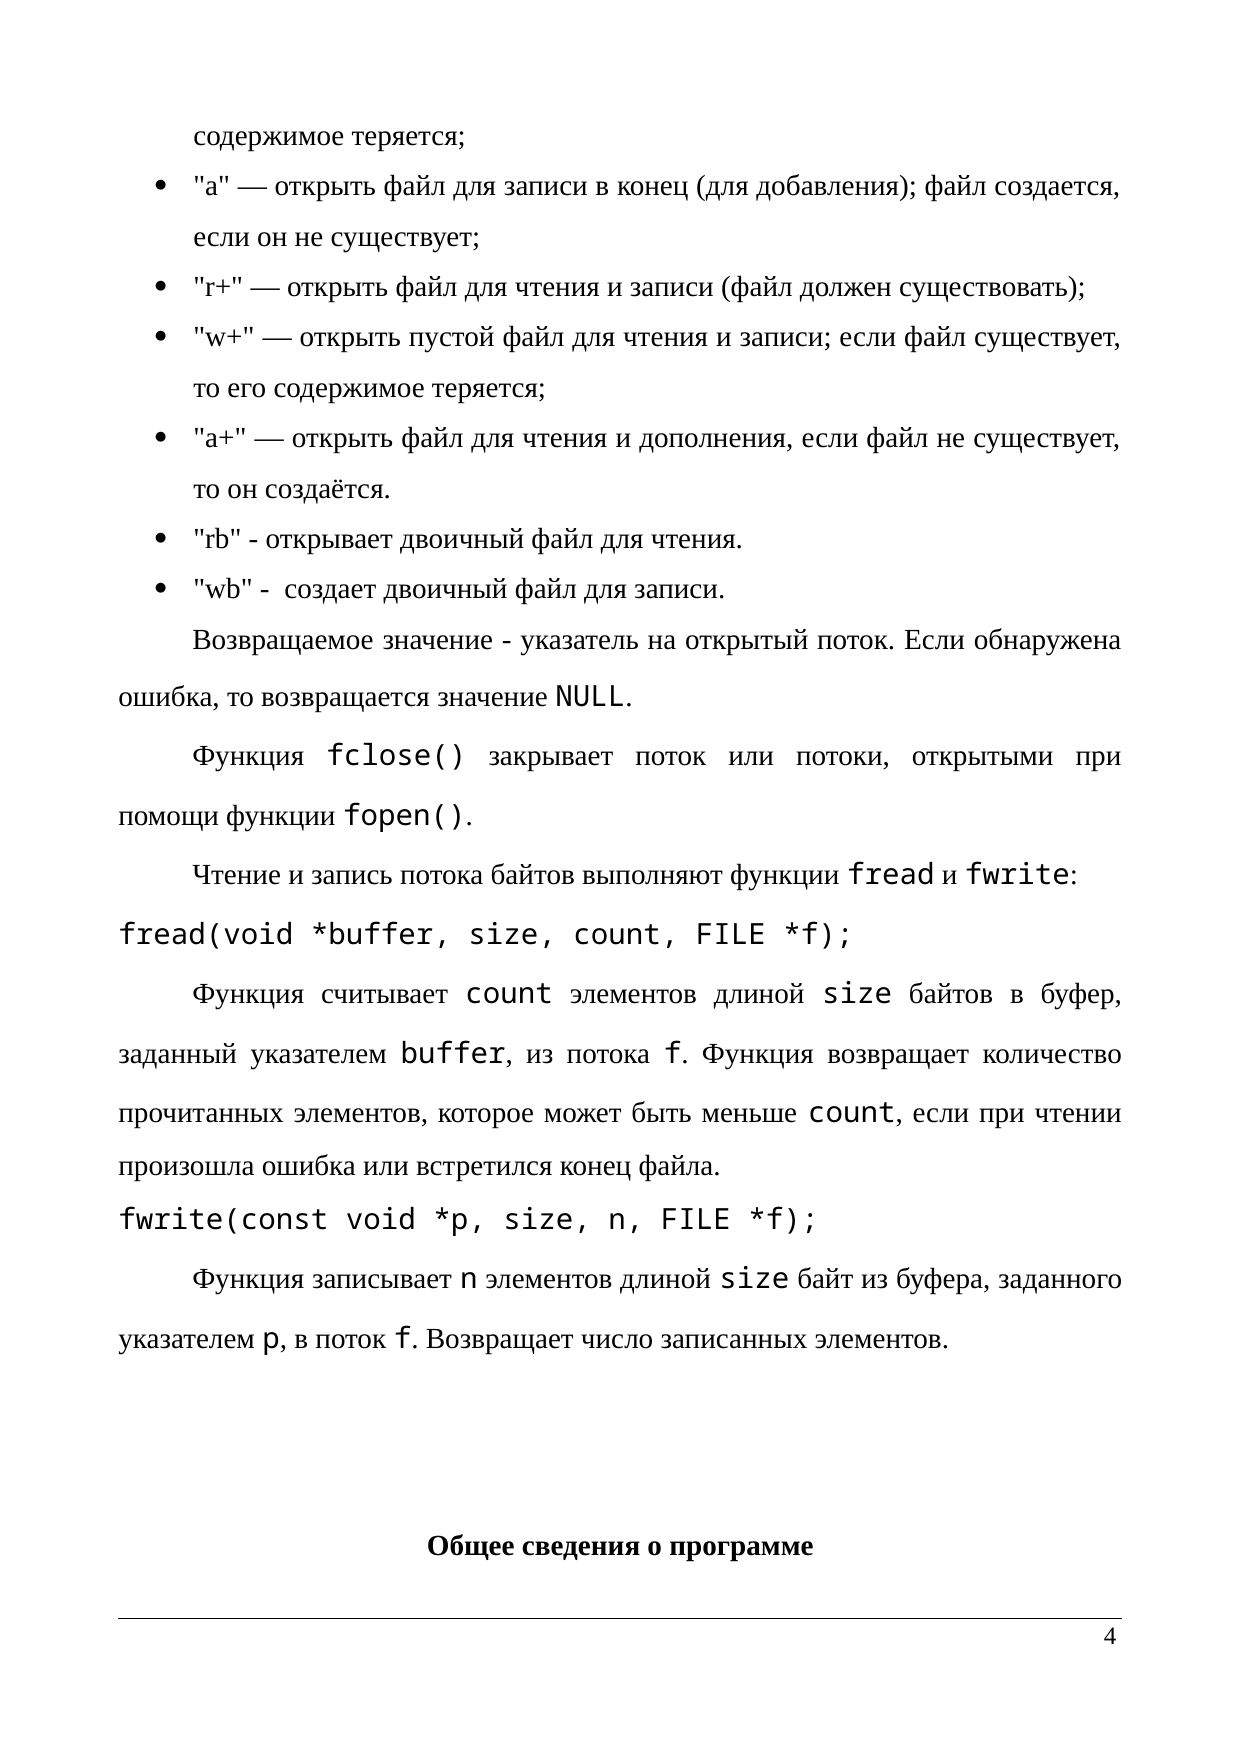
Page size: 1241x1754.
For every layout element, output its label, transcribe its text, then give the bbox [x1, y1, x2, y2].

text Функция fclose() закрывает поток или потоки, открытыми при помощи функции fopen(). [118, 735, 1122, 834]
list "r+" — открыть файл для чтения и записи (файл должен существовать); [156, 269, 1122, 303]
text Возвращаемое значение - указатель на открытый поток. Если обнаружена ошибка, то возвращается значение NULL. [118, 622, 1122, 715]
text Чтение и запись потока байтов выполняют функции fread и fwrite: [118, 854, 1122, 893]
text Общее сведения о программе [118, 1528, 1122, 1561]
list "w+" — открыть пустой файл для чтения и записи; если файл существует, то его содержимое теряется; [156, 319, 1122, 403]
text fwrite(const void *p, size, n, FILE *f); [118, 1198, 1122, 1238]
list "wb" - создает двоичный файл для записи. [156, 571, 1122, 605]
list "a+" — открыть файл для чтения и дополнения, если файл не существует, то он создаётся. [156, 420, 1122, 504]
text Функция считывает count элементов длиной size байтов в буфер, заданный указателем buffer, из потока f. Функция возвращает количество прочитанных элементов, которое может быть меньше count, если при чтении произошла ошибка или встретился конец файла. [118, 973, 1122, 1182]
text Функция записывает n элементов длиной size байт из буфера, заданного указателем р, в поток f. Возвращает число записанных элементов. [118, 1258, 1122, 1357]
list "a" — открыть файл для записи в конец (для добавления); файл создается, если он не существует; [156, 168, 1122, 252]
text fread(void *buffer, size, count, FILE *f); [118, 913, 1122, 953]
list "rb" - открывает двоичный файл для чтения. [156, 521, 1122, 555]
list содержимое теряется; [156, 118, 1122, 152]
